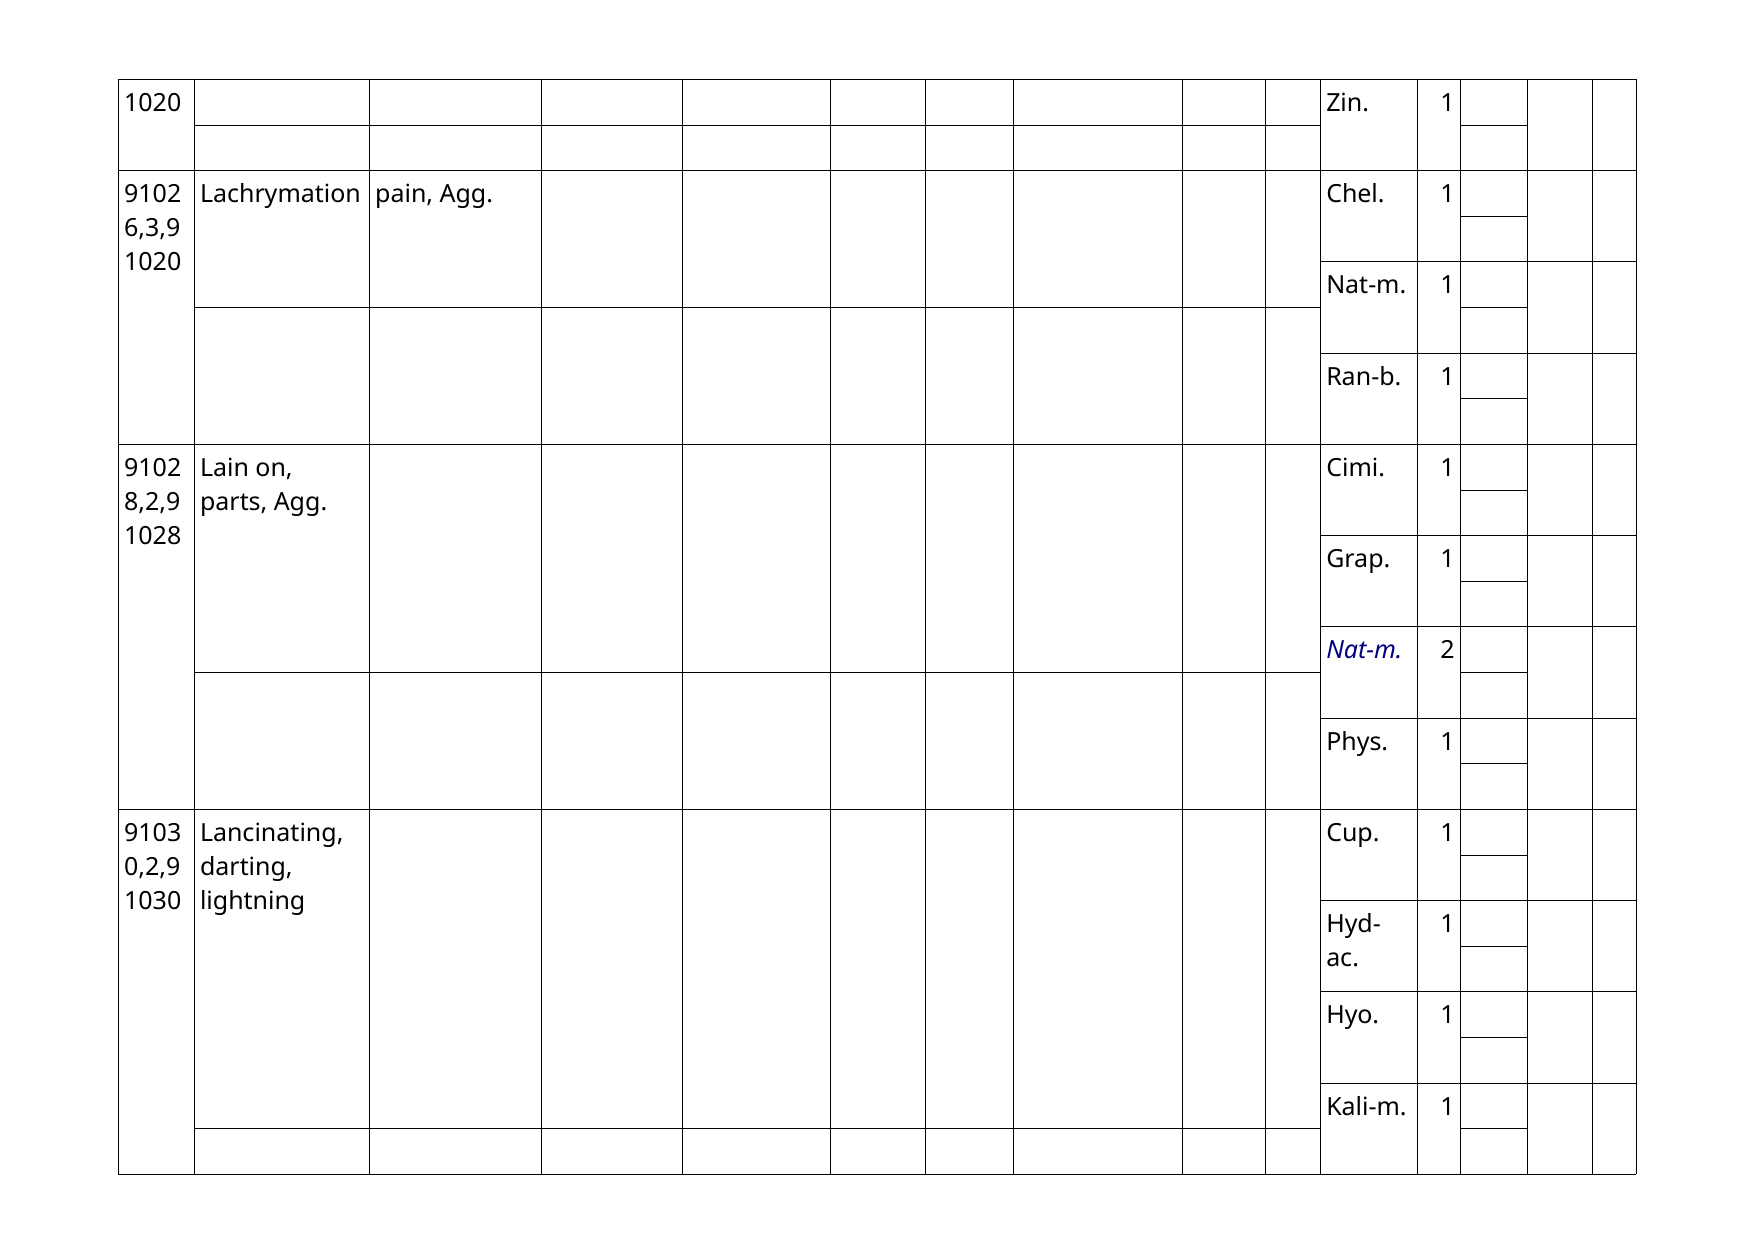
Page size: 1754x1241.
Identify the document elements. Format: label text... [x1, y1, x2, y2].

table_cell [1014, 673, 1182, 809]
table_cell Hyd-ac. [1321, 901, 1417, 991]
table_cell [1593, 445, 1636, 535]
table_cell [542, 308, 682, 444]
table_cell [926, 126, 1013, 170]
table_cell Chel. [1321, 171, 1417, 261]
table_cell [1528, 627, 1592, 718]
table_cell [1528, 80, 1592, 170]
table_cell [370, 126, 541, 170]
table_cell [831, 126, 925, 170]
table_cell [1266, 673, 1320, 809]
table_cell [926, 673, 1013, 809]
table_cell 1 [1418, 536, 1460, 626]
table_cell [1461, 856, 1527, 900]
table_cell [542, 171, 682, 307]
table_cell Cup. [1321, 810, 1417, 900]
table_cell Zin. [1321, 80, 1417, 170]
table_cell 1 [1418, 810, 1460, 900]
table_cell [1461, 126, 1527, 170]
table_cell [1593, 80, 1636, 170]
table_cell [1461, 764, 1527, 809]
table_cell [1461, 399, 1527, 444]
table_cell [831, 308, 925, 444]
table_cell [1528, 262, 1592, 353]
table_cell 91026,3,91020 [119, 171, 194, 444]
table_cell [1461, 536, 1527, 581]
table_cell [831, 1129, 925, 1174]
table_cell Lancinating, darting, lightning [195, 810, 369, 1128]
table_cell [926, 171, 1013, 307]
table_cell [1461, 627, 1527, 672]
table_cell [683, 810, 830, 1128]
table_cell [542, 810, 682, 1128]
table_cell pain, Agg. [370, 171, 541, 307]
table_cell 1 [1418, 992, 1460, 1083]
table_cell Ran-b. [1321, 354, 1417, 444]
table_cell [831, 171, 925, 307]
table_cell [1266, 308, 1320, 444]
table_cell [1528, 171, 1592, 261]
table_cell Lachrymation [195, 171, 369, 307]
table_cell [1266, 445, 1320, 672]
table_cell Nat-m. [1321, 262, 1417, 353]
table_cell [1183, 1129, 1265, 1174]
table_cell [1528, 810, 1592, 900]
table_cell [683, 673, 830, 809]
table_cell [1461, 810, 1527, 854]
table_cell [1461, 354, 1527, 398]
table_cell [1593, 992, 1636, 1083]
table_cell Kali-m. [1321, 1084, 1417, 1174]
table_cell [1014, 810, 1182, 1128]
table_cell [195, 308, 369, 444]
table_cell [542, 80, 682, 124]
table_cell [926, 810, 1013, 1128]
table_cell [1183, 810, 1265, 1128]
table_cell [1266, 810, 1320, 1128]
table_cell 1 [1418, 445, 1460, 535]
table_cell [542, 445, 682, 672]
table_cell [1183, 171, 1265, 307]
table_cell [195, 80, 369, 124]
table_cell [1528, 354, 1592, 444]
table_cell [1461, 445, 1527, 489]
table_cell [1593, 262, 1636, 353]
table_cell [542, 1129, 682, 1174]
table_cell [831, 80, 925, 124]
table_cell [1266, 80, 1320, 124]
table_cell [1014, 1129, 1182, 1174]
table_cell [926, 80, 1013, 124]
table_cell [1593, 354, 1636, 444]
table_cell [1461, 992, 1527, 1037]
table_cell [370, 308, 541, 444]
table_cell [1183, 126, 1265, 170]
table_cell [542, 126, 682, 170]
table_cell [1183, 673, 1265, 809]
table_cell [683, 126, 830, 170]
table_cell [1183, 445, 1265, 672]
table_cell 1 [1418, 901, 1460, 991]
table_cell [1528, 536, 1592, 626]
table_cell [831, 445, 925, 672]
table_cell Phys. [1321, 719, 1417, 809]
table_cell Nat-m. [1321, 627, 1417, 718]
table_cell 1 [1418, 171, 1460, 261]
table_cell [1593, 171, 1636, 261]
table_cell 1 [1418, 262, 1460, 353]
table_cell 91030,2,91030 [119, 810, 194, 1174]
table_cell [1461, 1084, 1527, 1128]
table_cell [370, 445, 541, 672]
table_cell Lain on, parts, Agg. [195, 445, 369, 672]
table_cell [195, 126, 369, 170]
table_cell [1183, 308, 1265, 444]
table_cell [1528, 719, 1592, 809]
table_cell [1014, 445, 1182, 672]
table_cell [1593, 719, 1636, 809]
table_cell [683, 1129, 830, 1174]
table_cell 1 [1418, 354, 1460, 444]
table_cell [1461, 582, 1527, 626]
table_cell [1183, 80, 1265, 124]
table_cell [1014, 80, 1182, 124]
table_cell 91028,2,91028 [119, 445, 194, 809]
table_cell [195, 673, 369, 809]
table_cell [1593, 536, 1636, 626]
table_cell [1461, 673, 1527, 718]
table_cell [1461, 217, 1527, 261]
table_cell [1461, 719, 1527, 763]
table_cell [1461, 308, 1527, 353]
table_cell 1 [1418, 1084, 1460, 1174]
table_cell 2 [1418, 627, 1460, 718]
table_cell [370, 1129, 541, 1174]
table_cell [1461, 491, 1527, 535]
table_cell [1528, 901, 1592, 991]
table_cell [1461, 947, 1527, 991]
table_cell [1593, 901, 1636, 991]
table_cell [195, 1129, 369, 1174]
table_cell [1461, 80, 1527, 124]
table_cell [1266, 126, 1320, 170]
table_cell [1461, 171, 1527, 216]
table_cell [1593, 627, 1636, 718]
table_cell [370, 673, 541, 809]
table_cell [1528, 992, 1592, 1083]
table_cell [1014, 126, 1182, 170]
table_cell [370, 810, 541, 1128]
table_cell [926, 445, 1013, 672]
table_cell [1461, 262, 1527, 307]
table_cell [1461, 1129, 1527, 1174]
table_cell [1014, 171, 1182, 307]
table_cell 1 [1418, 719, 1460, 809]
table_cell [926, 308, 1013, 444]
table_cell [1461, 901, 1527, 946]
table_cell Grap. [1321, 536, 1417, 626]
table_cell [370, 80, 541, 124]
table_cell [1528, 445, 1592, 535]
table_cell [926, 1129, 1013, 1174]
table_cell [683, 80, 830, 124]
table_cell [683, 445, 830, 672]
table_cell [542, 673, 682, 809]
table_cell [1014, 308, 1182, 444]
table_cell [1593, 810, 1636, 900]
table_cell [1266, 1129, 1320, 1174]
table_cell [1593, 1084, 1636, 1174]
table_cell [1266, 171, 1320, 307]
table_cell [683, 171, 830, 307]
table_cell [683, 308, 830, 444]
table_cell Hyo. [1321, 992, 1417, 1083]
table_cell 1020 [119, 80, 194, 170]
table_cell [831, 673, 925, 809]
table_cell [1528, 1084, 1592, 1174]
table_cell 1 [1418, 80, 1460, 170]
table_cell [1461, 1038, 1527, 1083]
table_cell [831, 810, 925, 1128]
table_cell Cimi. [1321, 445, 1417, 535]
